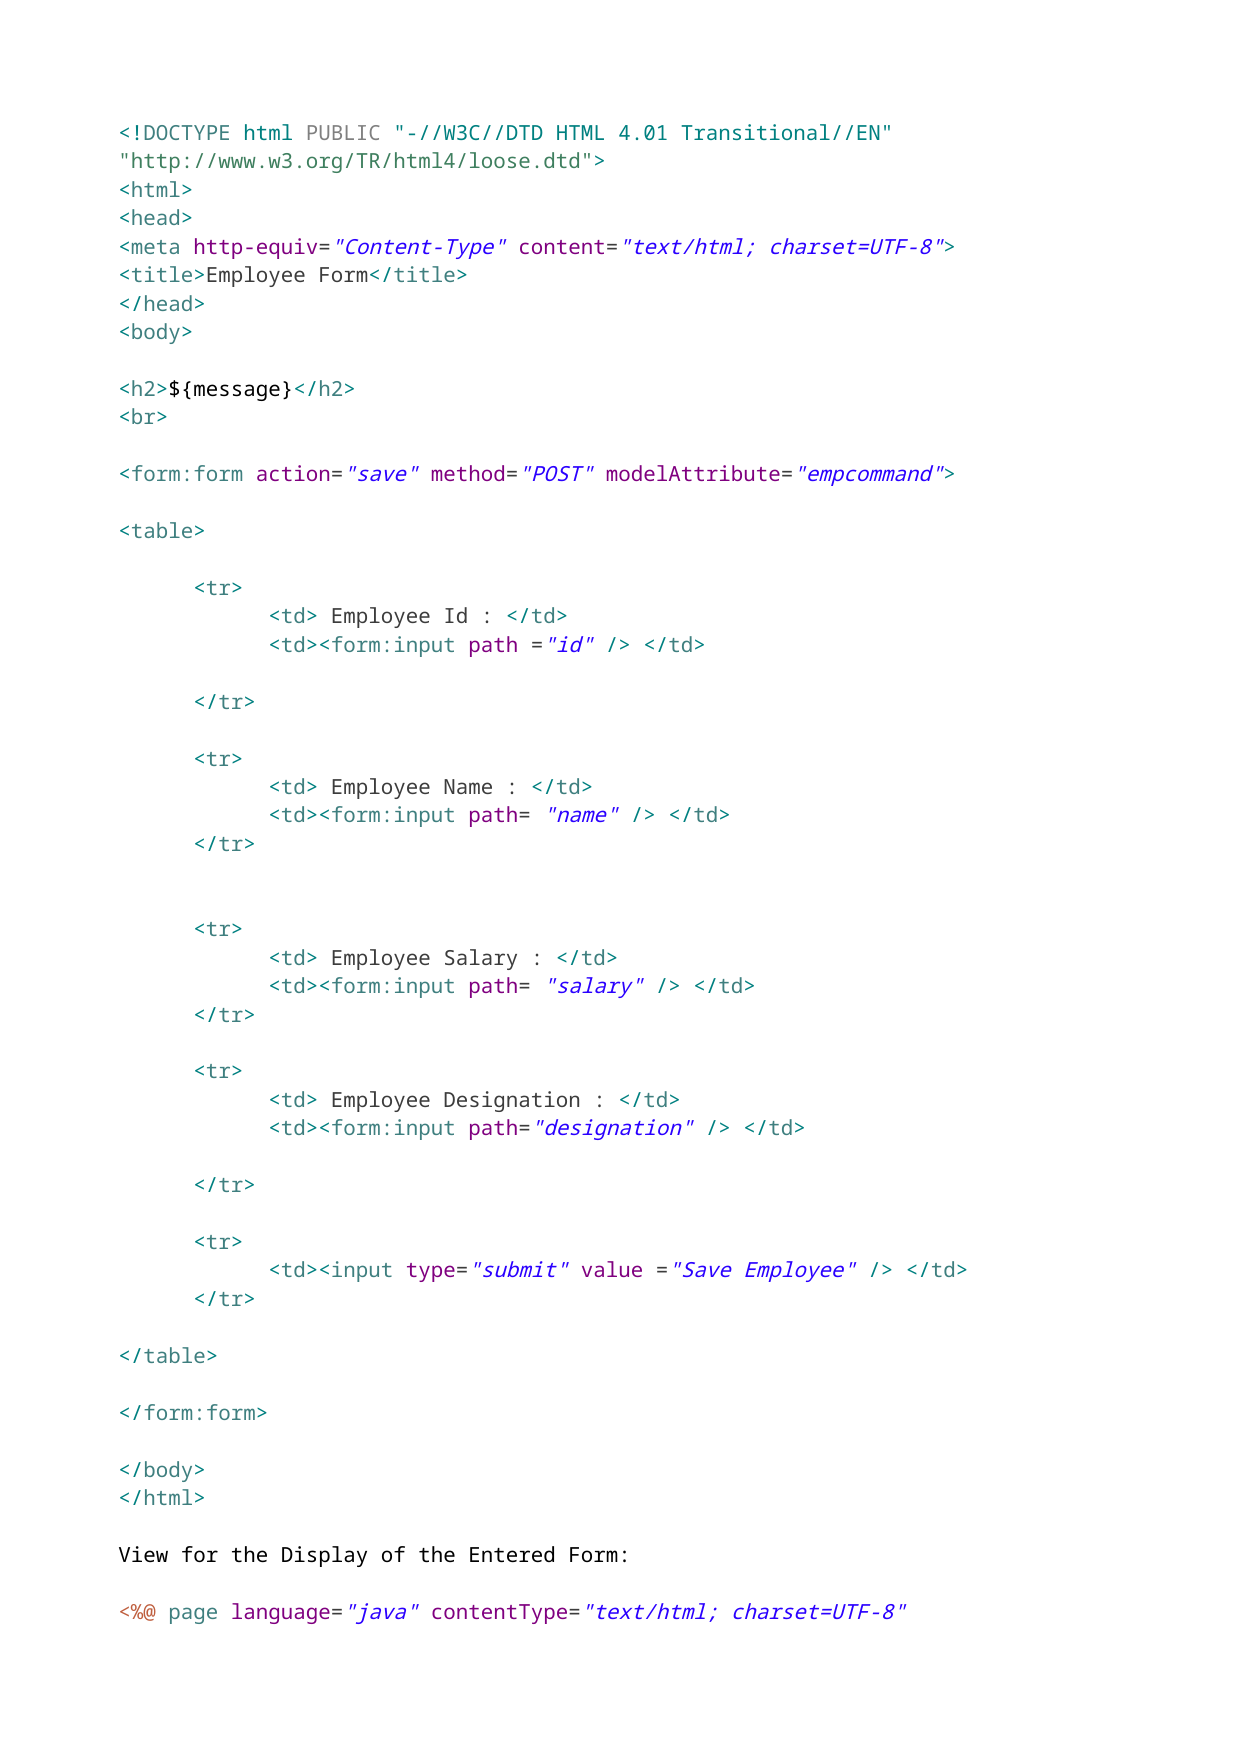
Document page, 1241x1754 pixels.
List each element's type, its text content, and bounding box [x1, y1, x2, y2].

text </head> [118, 289, 1151, 317]
text <td> Employee Name : </td> [118, 772, 1151, 801]
text <tr> [118, 573, 1151, 602]
text </tr> [118, 1170, 1151, 1199]
text </tr> [118, 829, 1151, 857]
text <td> Employee Id : </td> [118, 602, 1151, 630]
text <tr> [118, 1057, 1151, 1085]
text <meta http-equiv="Content-Type" content="text/html; charset=UTF-8"> [118, 232, 1151, 260]
text </form:form> [118, 1398, 1151, 1426]
text <body> [118, 317, 1151, 346]
text <td><input type="submit" value ="Save Employee" /> </td> [118, 1256, 1151, 1284]
text <td><form:input path= "salary" /> </td> [118, 971, 1151, 1000]
text </tr> [118, 687, 1151, 715]
text <html> [118, 175, 1151, 203]
text <!DOCTYPE html PUBLIC "-//W3C//DTD HTML 4.01 Transitional//EN" "http://www.w3.org/TR/html4/loose.dtd"> [118, 118, 1151, 175]
text <form:form action="save" method="POST" modelAttribute="empcommand"> [118, 459, 1151, 488]
text <head> [118, 203, 1151, 232]
text </table> [118, 1341, 1151, 1369]
text <tr> [118, 914, 1151, 943]
text <table> [118, 516, 1151, 545]
text </tr> [118, 1000, 1151, 1028]
text <td><form:input path="designation" /> </td> [118, 1113, 1151, 1142]
text <tr> [118, 1227, 1151, 1256]
text <h2>${message}</h2> [118, 374, 1151, 402]
text <tr> [118, 744, 1151, 772]
text <td> Employee Salary : </td> [118, 943, 1151, 971]
text </html> [118, 1483, 1151, 1512]
text <title>Employee Form</title> [118, 260, 1151, 289]
text <td><form:input path= "name" /> </td> [118, 801, 1151, 829]
text <br> [118, 402, 1151, 431]
text View for the Display of the Entered Form: [118, 1540, 1151, 1568]
text </tr> [118, 1284, 1151, 1312]
text <%@ page language="java" contentType="text/html; charset=UTF-8" [118, 1597, 1151, 1625]
text <td> Employee Designation : </td> [118, 1085, 1151, 1113]
text <td><form:input path ="id" /> </td> [118, 630, 1151, 658]
text </body> [118, 1455, 1151, 1483]
